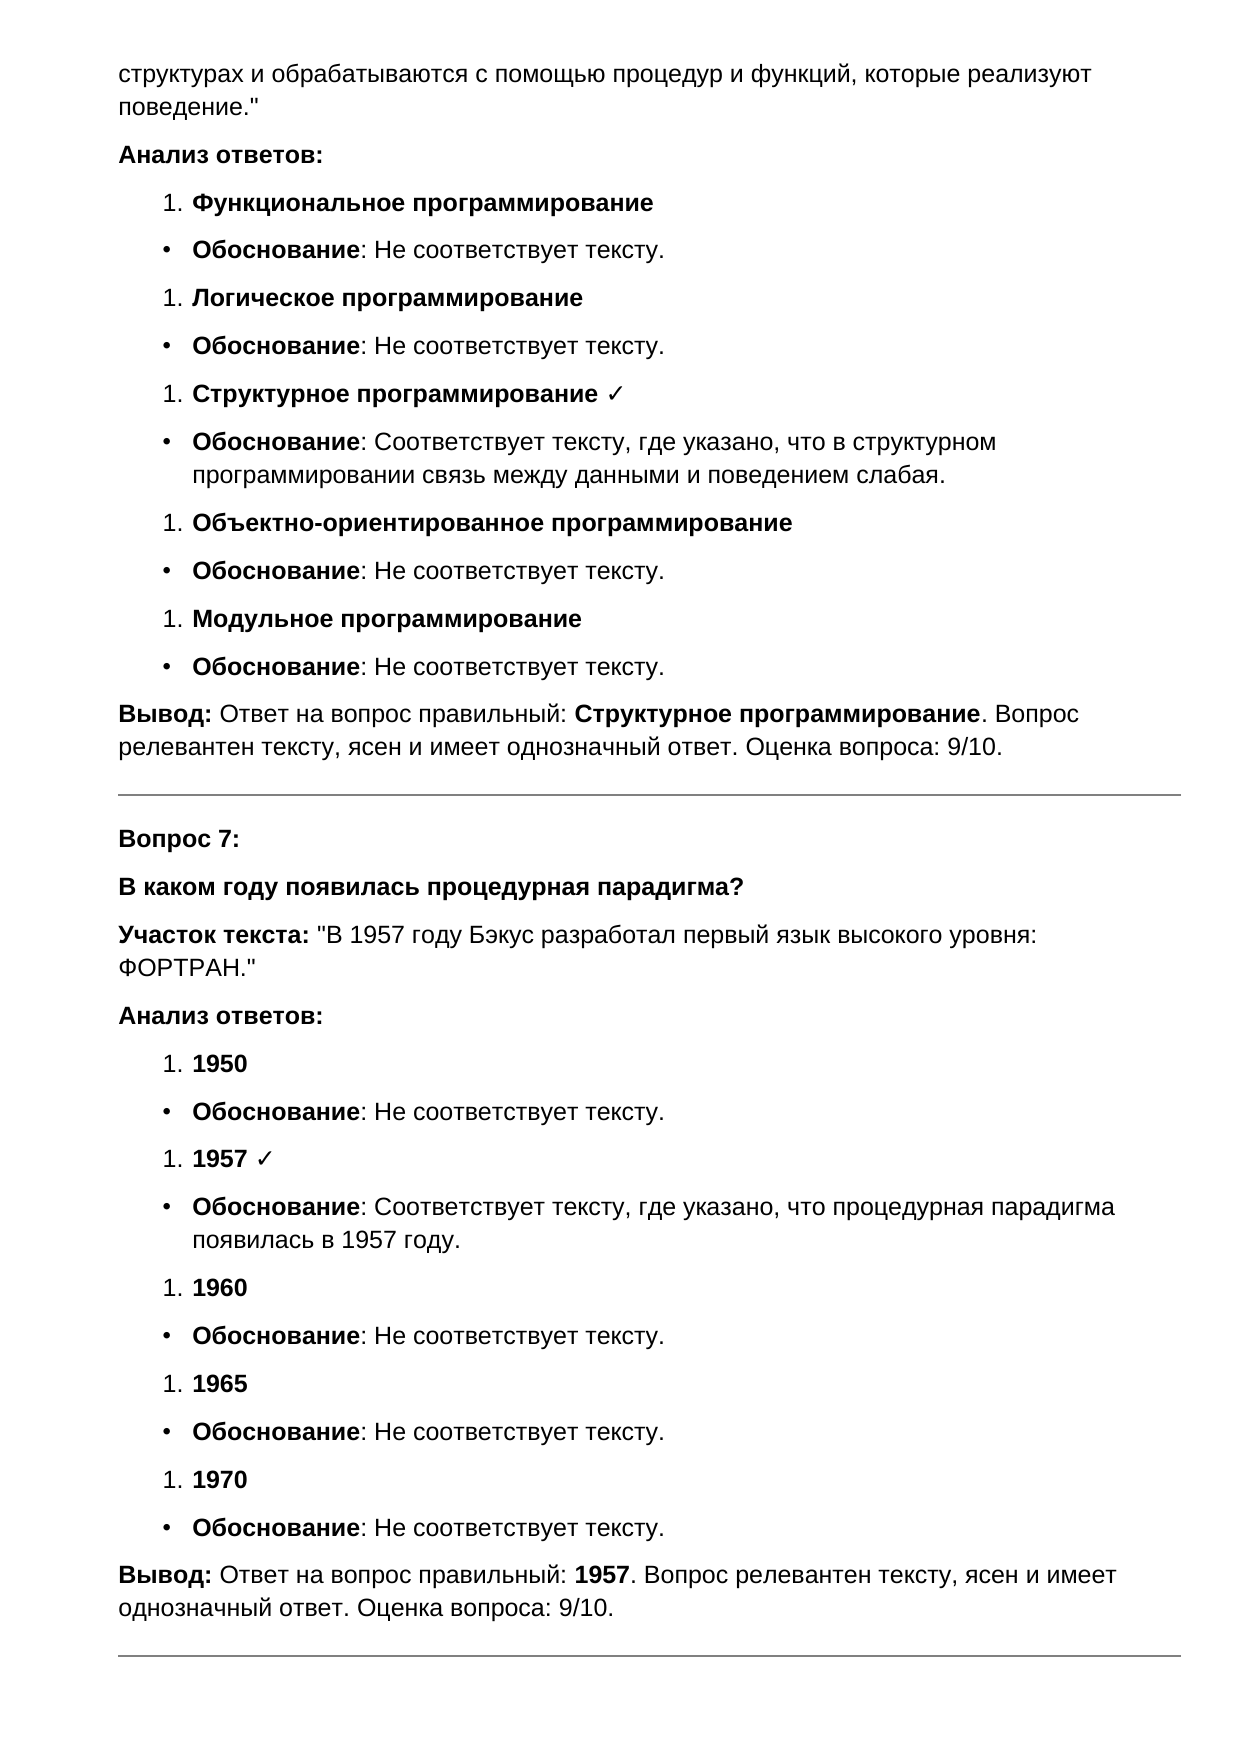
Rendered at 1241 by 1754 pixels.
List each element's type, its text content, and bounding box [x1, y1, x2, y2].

list Объектно-ориентированное программирование [162, 508, 1181, 537]
list 1965 [162, 1369, 1181, 1398]
subtitle Вопрос 7: [118, 824, 1181, 853]
text структурах и обрабатываются с помощью процедур и функций, которые реализуют поведение." [118, 59, 1181, 121]
text В каком году появилась процедурная парадигма? [118, 872, 1181, 901]
list 1970 [162, 1465, 1181, 1493]
list Функциональное программирование [162, 188, 1181, 216]
list Обоснование: Не соответствует тексту. [162, 1417, 1181, 1446]
text Вывод: Ответ на вопрос правильный: 1957. Вопрос релевантен тексту, ясен и имеет однозначный ответ. Оценка вопроса: 9/10. [118, 1560, 1181, 1622]
list Обоснование: Не соответствует тексту. [162, 651, 1181, 680]
text Вывод: Ответ на вопрос правильный: Структурное программирование. Вопрос релевантен тексту, ясен и имеет однозначный ответ. Оценка вопроса: 9/10. [118, 699, 1181, 761]
text Анализ ответов: [118, 1001, 1181, 1030]
list Обоснование: Не соответствует тексту. [162, 1321, 1181, 1350]
list 1957 ✓ [162, 1144, 1181, 1173]
list Логическое программирование [162, 283, 1181, 312]
list Обоснование: Не соответствует тексту. [162, 556, 1181, 584]
text Анализ ответов: [118, 140, 1181, 169]
text Участок текста: "В 1957 году Бэкус разработал первый язык высокого уровня: ФОРТРАН." [118, 920, 1181, 982]
list Обоснование: Не соответствует тексту. [162, 1512, 1181, 1541]
list Модульное программирование [162, 604, 1181, 632]
list Структурное программирование ✓ [162, 379, 1181, 408]
list Обоснование: Не соответствует тексту. [162, 331, 1181, 360]
list 1950 [162, 1049, 1181, 1077]
list Обоснование: Соответствует тексту, где указано, что процедурная парадигма появилась в 1957 году. [162, 1192, 1181, 1254]
list Обоснование: Соответствует тексту, где указано, что в структурном программировании связь между данными и поведением слабая. [162, 427, 1181, 489]
list Обоснование: Не соответствует тексту. [162, 236, 1181, 264]
list 1960 [162, 1273, 1181, 1302]
list Обоснование: Не соответствует тексту. [162, 1097, 1181, 1125]
